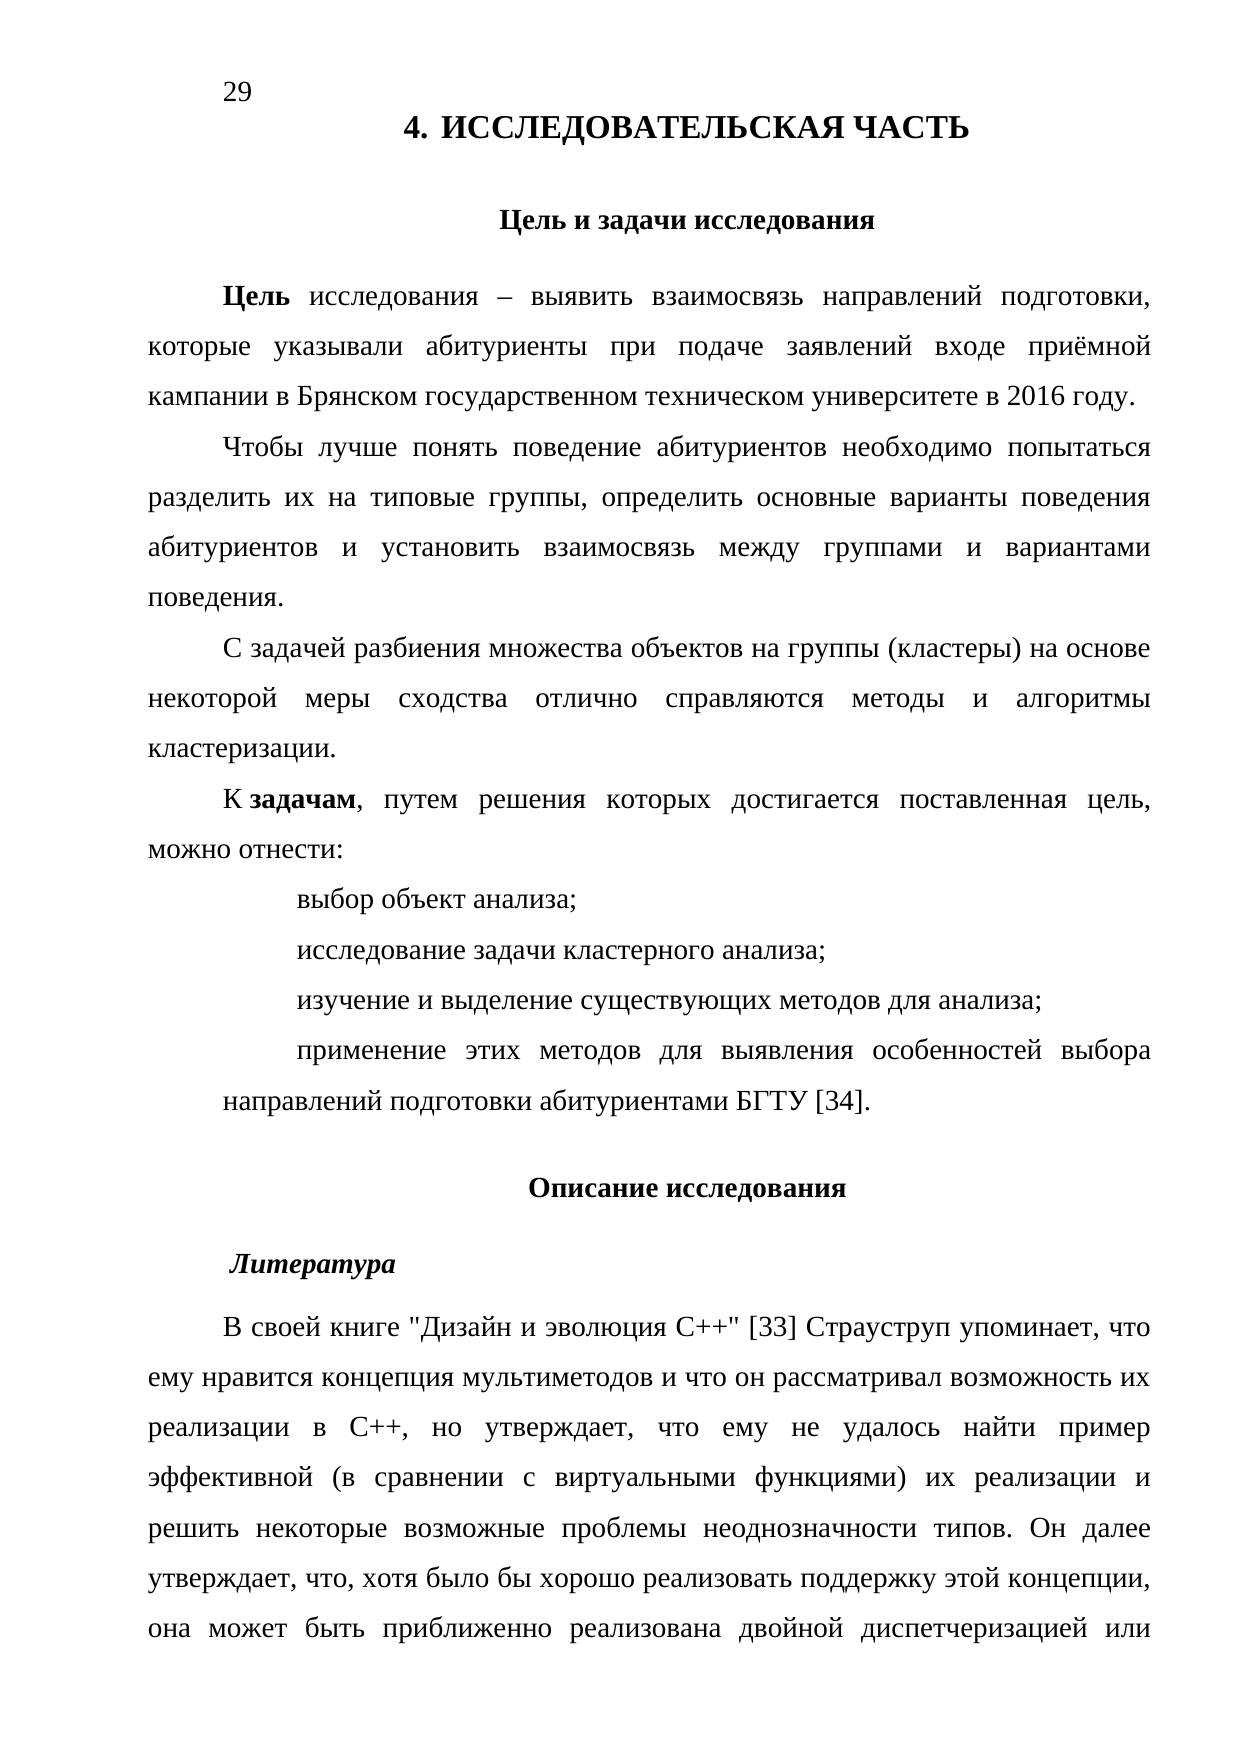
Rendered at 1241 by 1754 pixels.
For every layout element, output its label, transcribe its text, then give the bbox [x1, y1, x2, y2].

text К задачам, путем решения которых достигается поставленная цель, можно отнести: [148, 781, 1152, 865]
text применение этих методов для выявления особенностей выбора направлений подготовки абитуриентами БГТУ [34]. [223, 1032, 1152, 1116]
subtitle Литература [148, 1246, 1152, 1279]
subtitle Цель и задачи исследования [148, 202, 1152, 236]
text выбор объект анализа; [223, 881, 1152, 915]
text изучение и выделение существующих методов для анализа; [223, 982, 1152, 1016]
text Чтобы лучше понять поведение абитуриентов необходимо попытаться разделить их на типовые группы, определить основные варианты поведения абитуриентов и установить взаимосвязь между группами и вариантами поведения. [148, 429, 1152, 613]
list ИССЛЕДОВАТЕЛЬСКАЯ ЧАСТЬ [222, 107, 1152, 146]
text В своей книге "Дизайн и эволюция C++" [33] Страуструп упоминает, что ему нравится концепция мультиметодов и что он рассматривал возможность их реализации в C++, но утверждает, что ему не удалось найти пример эффективной (в сравнении с виртуальными функциями) их реализации и решить некоторые возможные проблемы неоднозначности типов. Он далее утверждает, что, хотя было бы хорошо реализовать поддержку этой концепции, она может быть приближенно реализована двойной диспетчеризацией или [148, 1309, 1152, 1644]
text исследование задачи кластерного анализа; [223, 932, 1152, 965]
text С задачей разбиения множества объектов на группы (кластеры) на основе некоторой меры сходства отлично справляются методы и алгоритмы кластеризации. [148, 630, 1152, 764]
subtitle Описание исследования [148, 1171, 1152, 1204]
text Цель исследования – выявить взаимосвязь направлений подготовки, которые указывали абитуриенты при подаче заявлений входе приёмной кампании в Брянском государственном техническом университете в 2016 году. [148, 278, 1152, 412]
